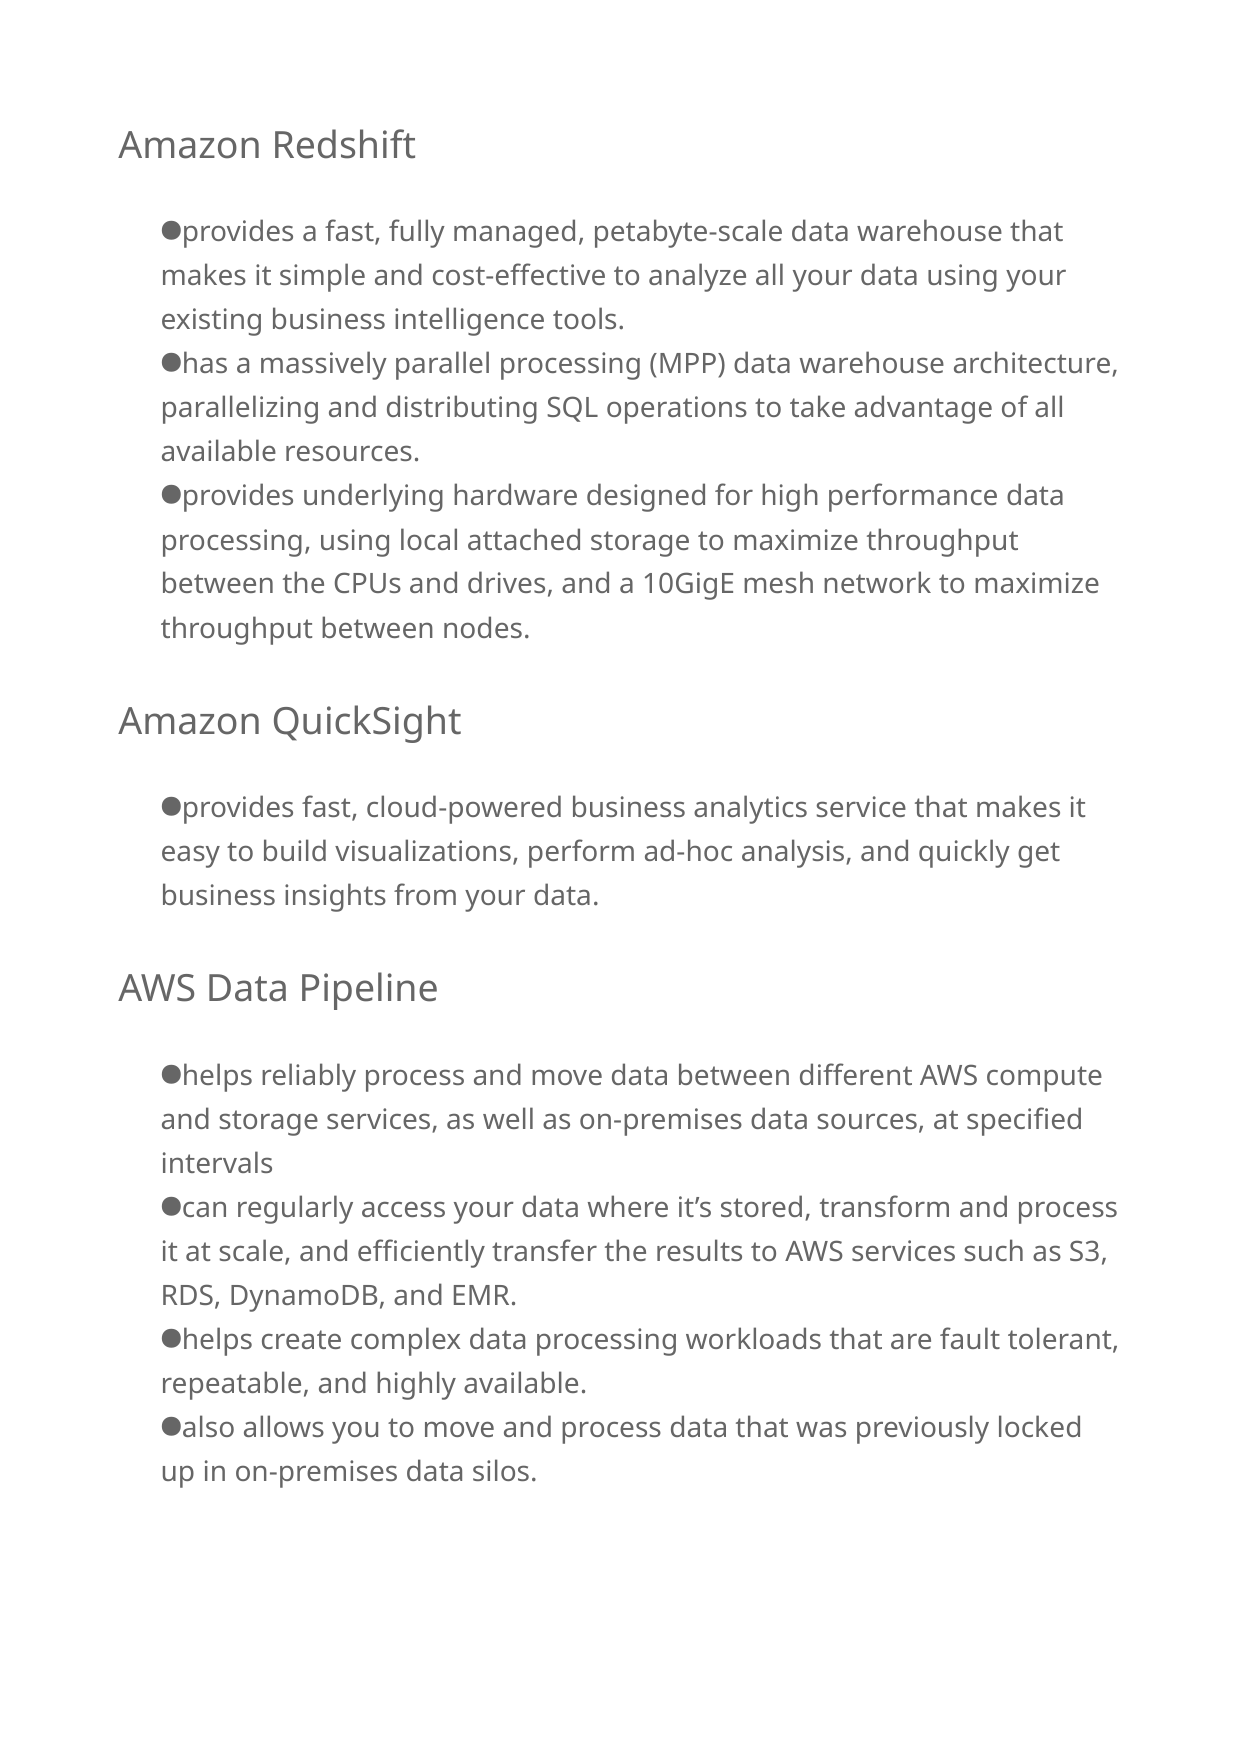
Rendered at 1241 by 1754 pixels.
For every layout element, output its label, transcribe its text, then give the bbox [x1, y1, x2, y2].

subtitle AWS Data Pipeline [118, 962, 1122, 1013]
list provides a fast, fully managed, petabyte-scale data warehouse that makes it simple and cost-effective to analyze all your data using your existing business intelligence tools. [118, 211, 1122, 338]
list provides underlying hardware designed for high performance data processing, using local attached storage to maximize throughput between the CPUs and drives, and a 10GigE mesh network to maximize throughput between nodes. [118, 476, 1122, 646]
list helps reliably process and move data between different AWS compute and storage services, as well as on-premises data sources, at specified intervals [118, 1055, 1122, 1181]
list also allows you to move and process data that was previously locked up in on-premises data silos. [118, 1407, 1122, 1490]
subtitle Amazon QuickSight [118, 694, 1122, 745]
list has a massively parallel processing (MPP) data warehouse architecture, parallelizing and distributing SQL operations to take advantage of all available resources. [118, 343, 1122, 470]
list can regularly access your data where it’s stored, transform and process it at scale, and efficiently transfer the results to AWS services such as S3, RDS, DynamoDB, and EMR. [118, 1187, 1122, 1314]
list provides fast, cloud-powered business analytics service that makes it easy to build visualizations, perform ad-hoc analysis, and quickly get business insights from your data. [118, 787, 1122, 914]
list helps create complex data processing workloads that are fault tolerant, repeatable, and highly available. [118, 1319, 1122, 1402]
subtitle Amazon Redshift [118, 118, 1122, 169]
